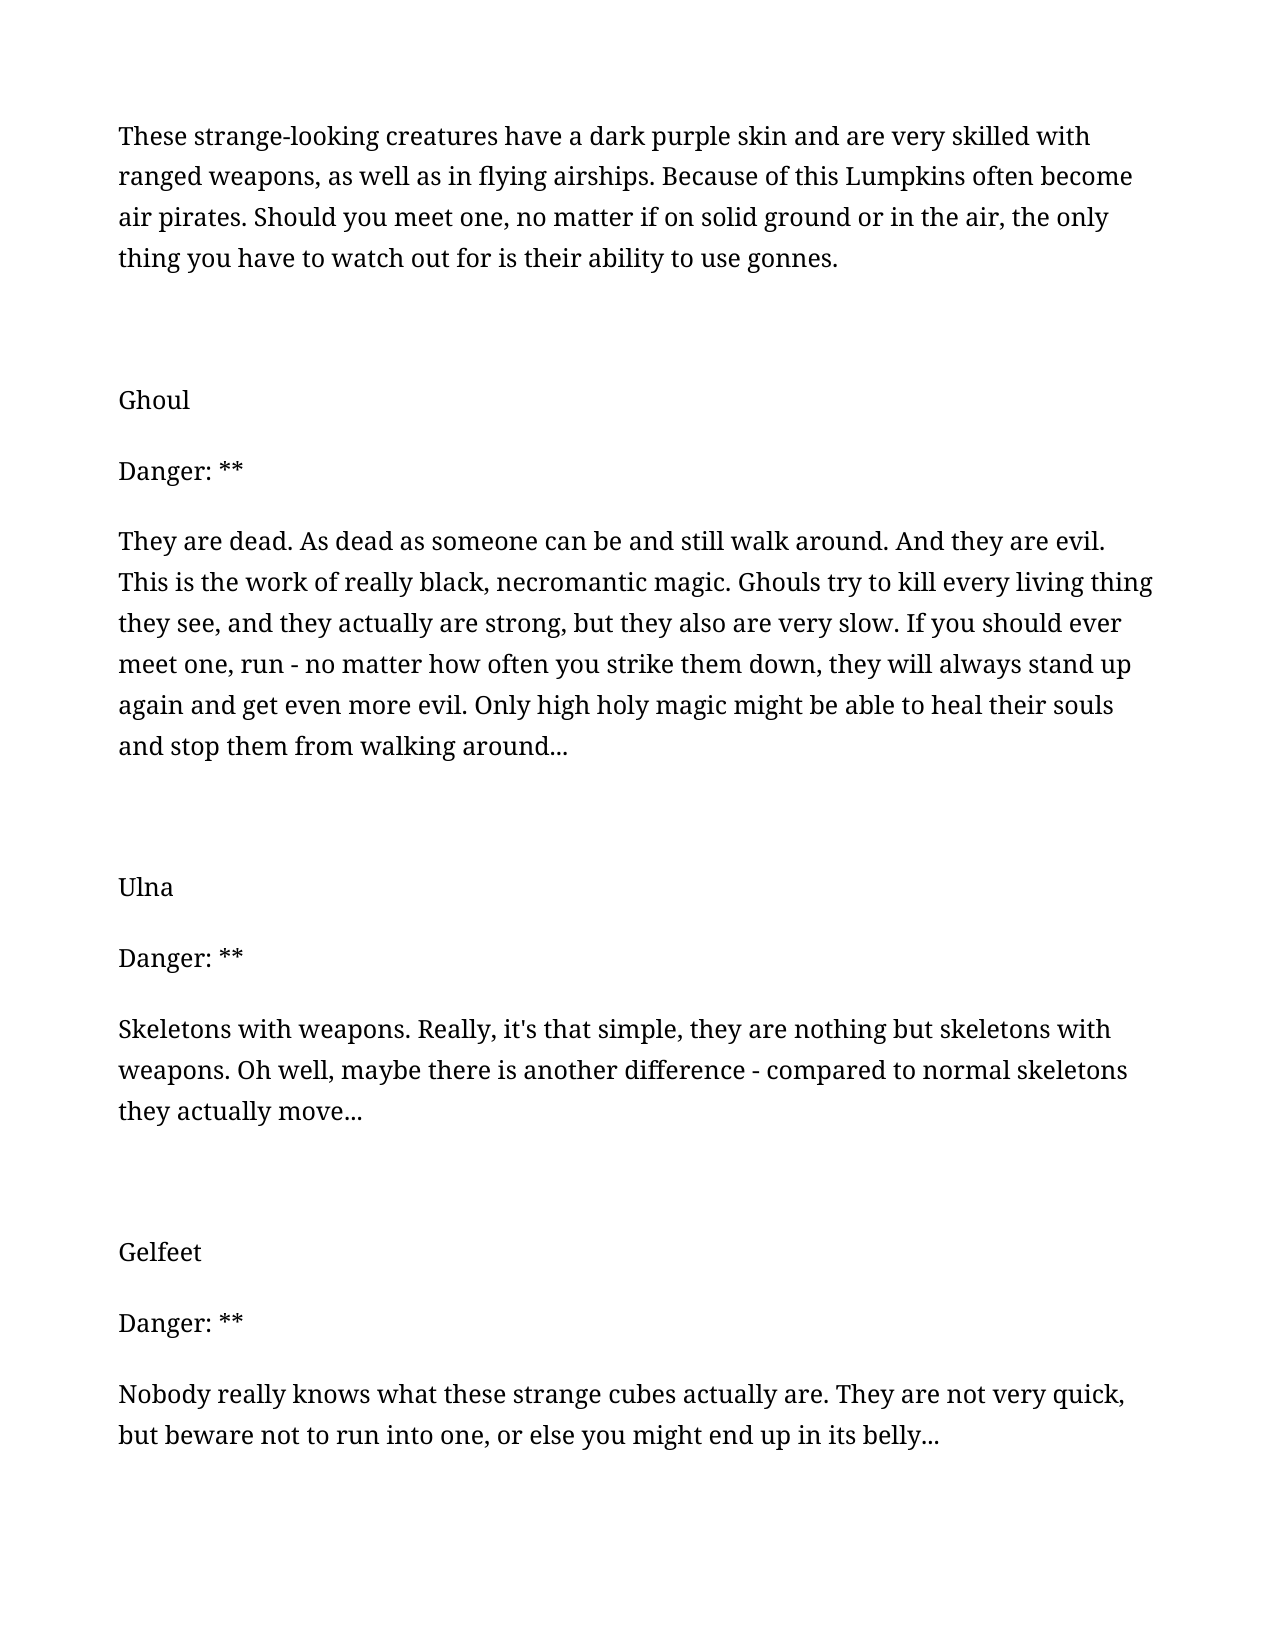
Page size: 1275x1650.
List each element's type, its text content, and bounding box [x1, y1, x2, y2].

text Danger: ** [118, 941, 1157, 975]
text Nobody really knows what these strange cubes actually are. They are not very quick, but beware not to run into one, or else you might end up in its belly... [118, 1376, 1157, 1451]
text Ulna [118, 870, 1157, 904]
text Danger: ** [118, 453, 1157, 487]
text Skeletons with weapons. Really, it's that simple, they are nothing but skeletons with weapons. Oh well, maybe there is another difference - compared to normal skeletons they actually move... [118, 1011, 1157, 1127]
text They are dead. As dead as someone can be and still walk around. And they are evil. This is the work of really black, necromantic magic. Ghouls try to kill every living thing they see, and they actually are strong, but they also are very slow. If you should ever meet one, run - no matter how often you strike them down, they will always stand up again and get even more evil. Only high holy magic might be able to heal their souls and stop them from walking around... [118, 524, 1157, 762]
text Danger: ** [118, 1306, 1157, 1340]
text These strange-looking creatures have a dark purple skin and are very skilled with ranged weapons, as well as in flying airships. Because of this Lumpkins often become air pirates. Should you meet one, no matter if on solid ground or in the air, the only thing you have to watch out for is their ability to use gonnes. [118, 118, 1157, 275]
text Ghoul [118, 382, 1157, 416]
text Gelfeet [118, 1235, 1157, 1269]
